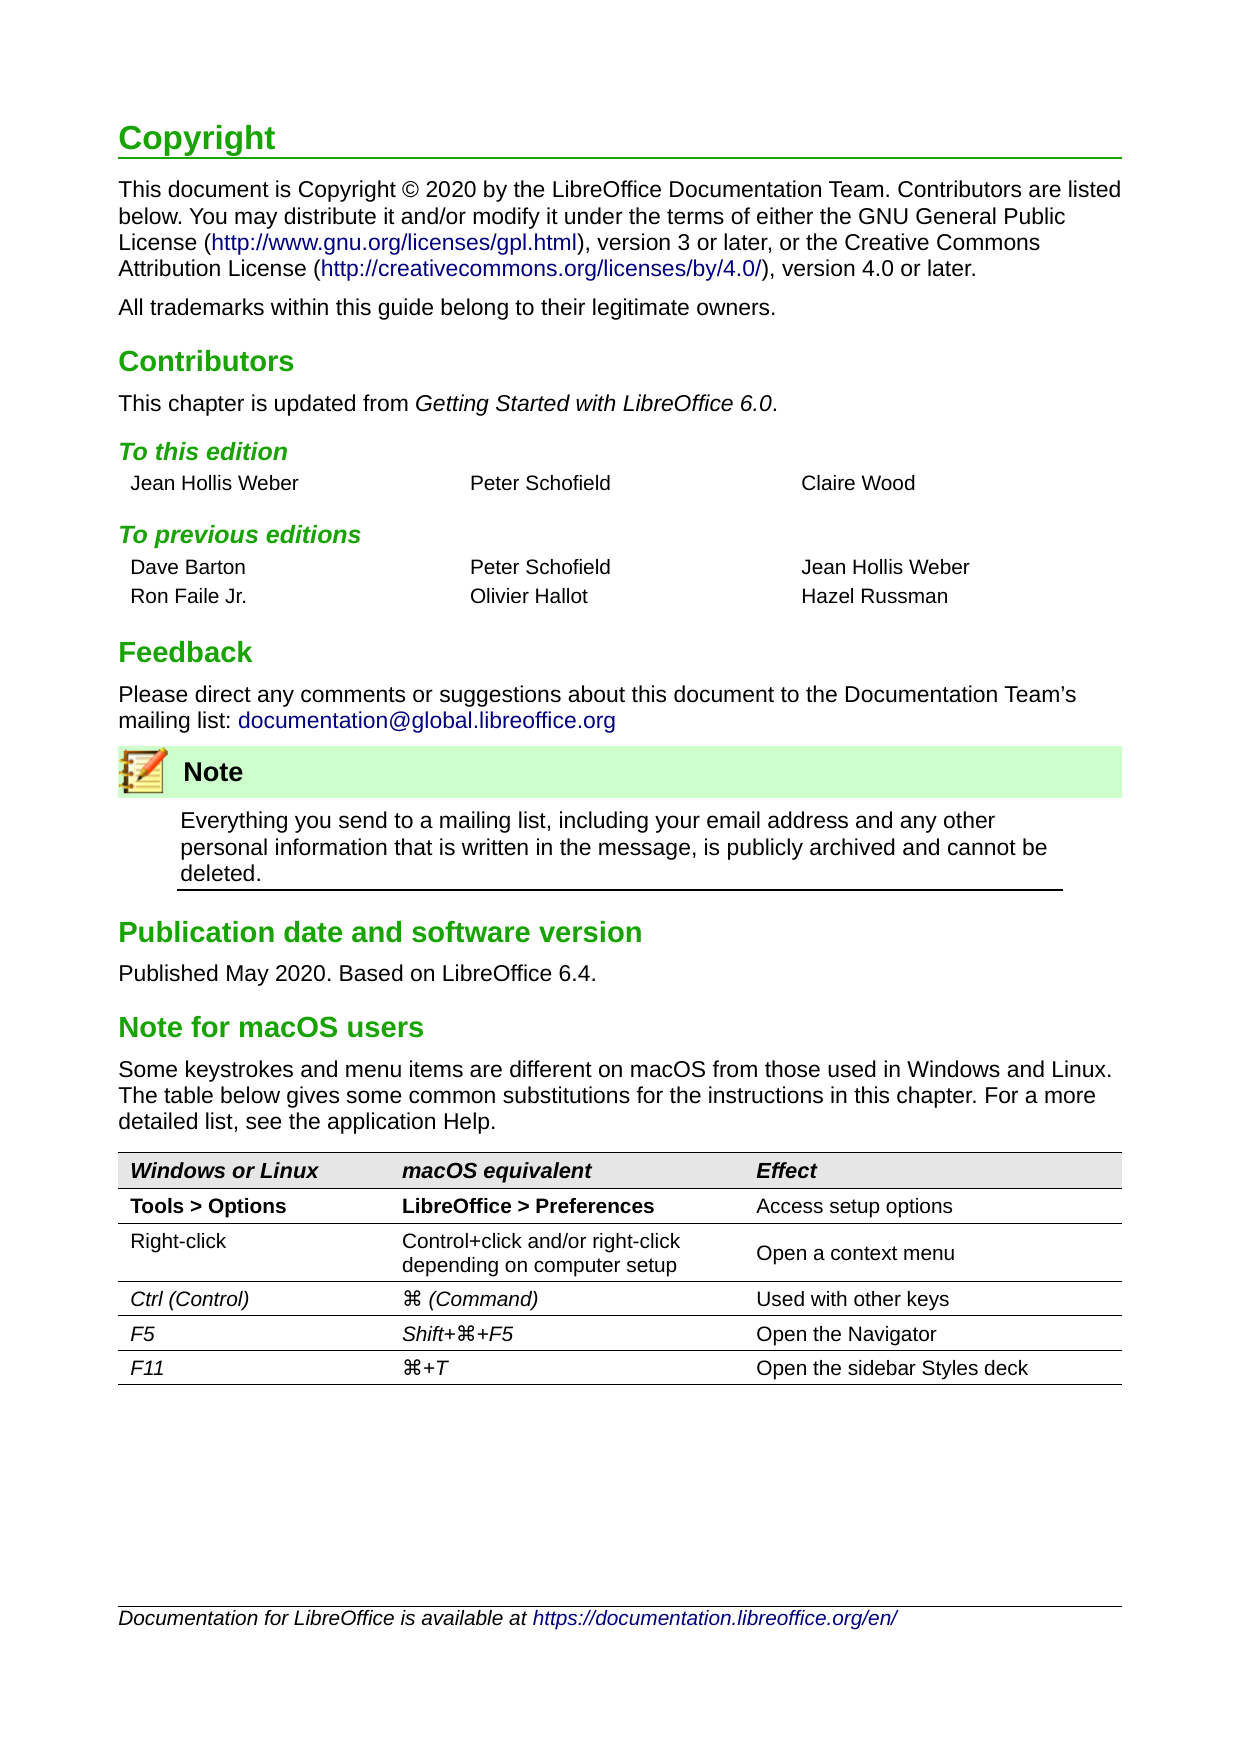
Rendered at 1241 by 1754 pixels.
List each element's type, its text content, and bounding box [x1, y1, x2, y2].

subtitle Contributors [118, 344, 1122, 378]
table_cell Open the Navigator [744, 1316, 1122, 1350]
subtitle Feedback [118, 636, 1122, 669]
table_header Peter Schofield [458, 555, 789, 583]
table_cell Hazel Russman [789, 584, 1122, 612]
table_cell Open the sidebar Styles deck [744, 1351, 1122, 1384]
text All trademarks within this guide belong to their legitimate owners. [118, 294, 1122, 321]
subtitle Note for macOS users [118, 1010, 1122, 1044]
table_cell Shift+⌘+F5 [390, 1316, 744, 1350]
text Published May 2020. Based on LibreOffice 6.4. [118, 960, 1122, 987]
table_cell Olivier Hallot [458, 584, 789, 612]
table_cell Right-click [118, 1224, 390, 1281]
table_header Claire Wood [789, 471, 1122, 500]
text This chapter is updated from Getting Started with LibreOffice 6.0. [118, 389, 1122, 416]
table_cell Tools > Options [118, 1189, 390, 1222]
text Some keystrokes and menu items are different on macOS from those used in Windows and Linux. The table below gives some common substitutions for the instructions in this chapter. For a more detailed list, see the application Help. [118, 1056, 1122, 1134]
table_cell Open a context menu [744, 1224, 1122, 1281]
text This document is Copyright © 2020 by the LibreOffice Documentation Team. Contributors are listed below. You may distribute it and/or modify it under the terms of either the GNU General Public License (http://www.gnu.org/licenses/gpl.html), version 3 or later, or the Creative Commons Attribution License (http://creativecommons.org/licenses/by/4.0/), version 4.0 or later. [118, 176, 1122, 282]
subtitle Publication date and software version [118, 915, 1122, 948]
subtitle Copyright [118, 118, 1122, 157]
table_cell Access setup options [744, 1189, 1122, 1222]
table_header Peter Schofield [458, 471, 789, 500]
subtitle To this edition [118, 437, 1122, 465]
table_cell ⌘+T [390, 1351, 744, 1384]
table_header Jean Hollis Weber [118, 471, 458, 500]
subtitle Note [118, 746, 1122, 798]
subtitle To previous editions [118, 520, 1122, 549]
table_cell Control+click and/or right-click depending on computer setup [390, 1224, 744, 1281]
table_cell Used with other keys [744, 1282, 1122, 1315]
table_cell ⌘ (Command) [390, 1282, 744, 1315]
text Everything you send to a mailing list, including your email address and any other personal information that is written in the message, is publicly archived and cannot be deleted. [177, 804, 1063, 889]
text Please direct any comments or suggestions about this document to the Documentation Team’s mailing list: documentation@global.libreoffice.org [118, 681, 1122, 733]
table_cell Ctrl (Control) [118, 1282, 390, 1315]
table_cell F5 [118, 1316, 390, 1350]
table_header Jean Hollis Weber [789, 555, 1122, 583]
table_header Dave Barton [118, 555, 458, 583]
table_cell LibreOffice > Preferences [390, 1189, 744, 1222]
table_cell F11 [118, 1351, 390, 1384]
table_header macOS equivalent [390, 1153, 744, 1188]
table_header Effect [744, 1153, 1122, 1188]
table_header Windows or Linux [118, 1153, 390, 1188]
table_cell Ron Faile Jr. [118, 584, 458, 612]
picture [119, 746, 170, 797]
